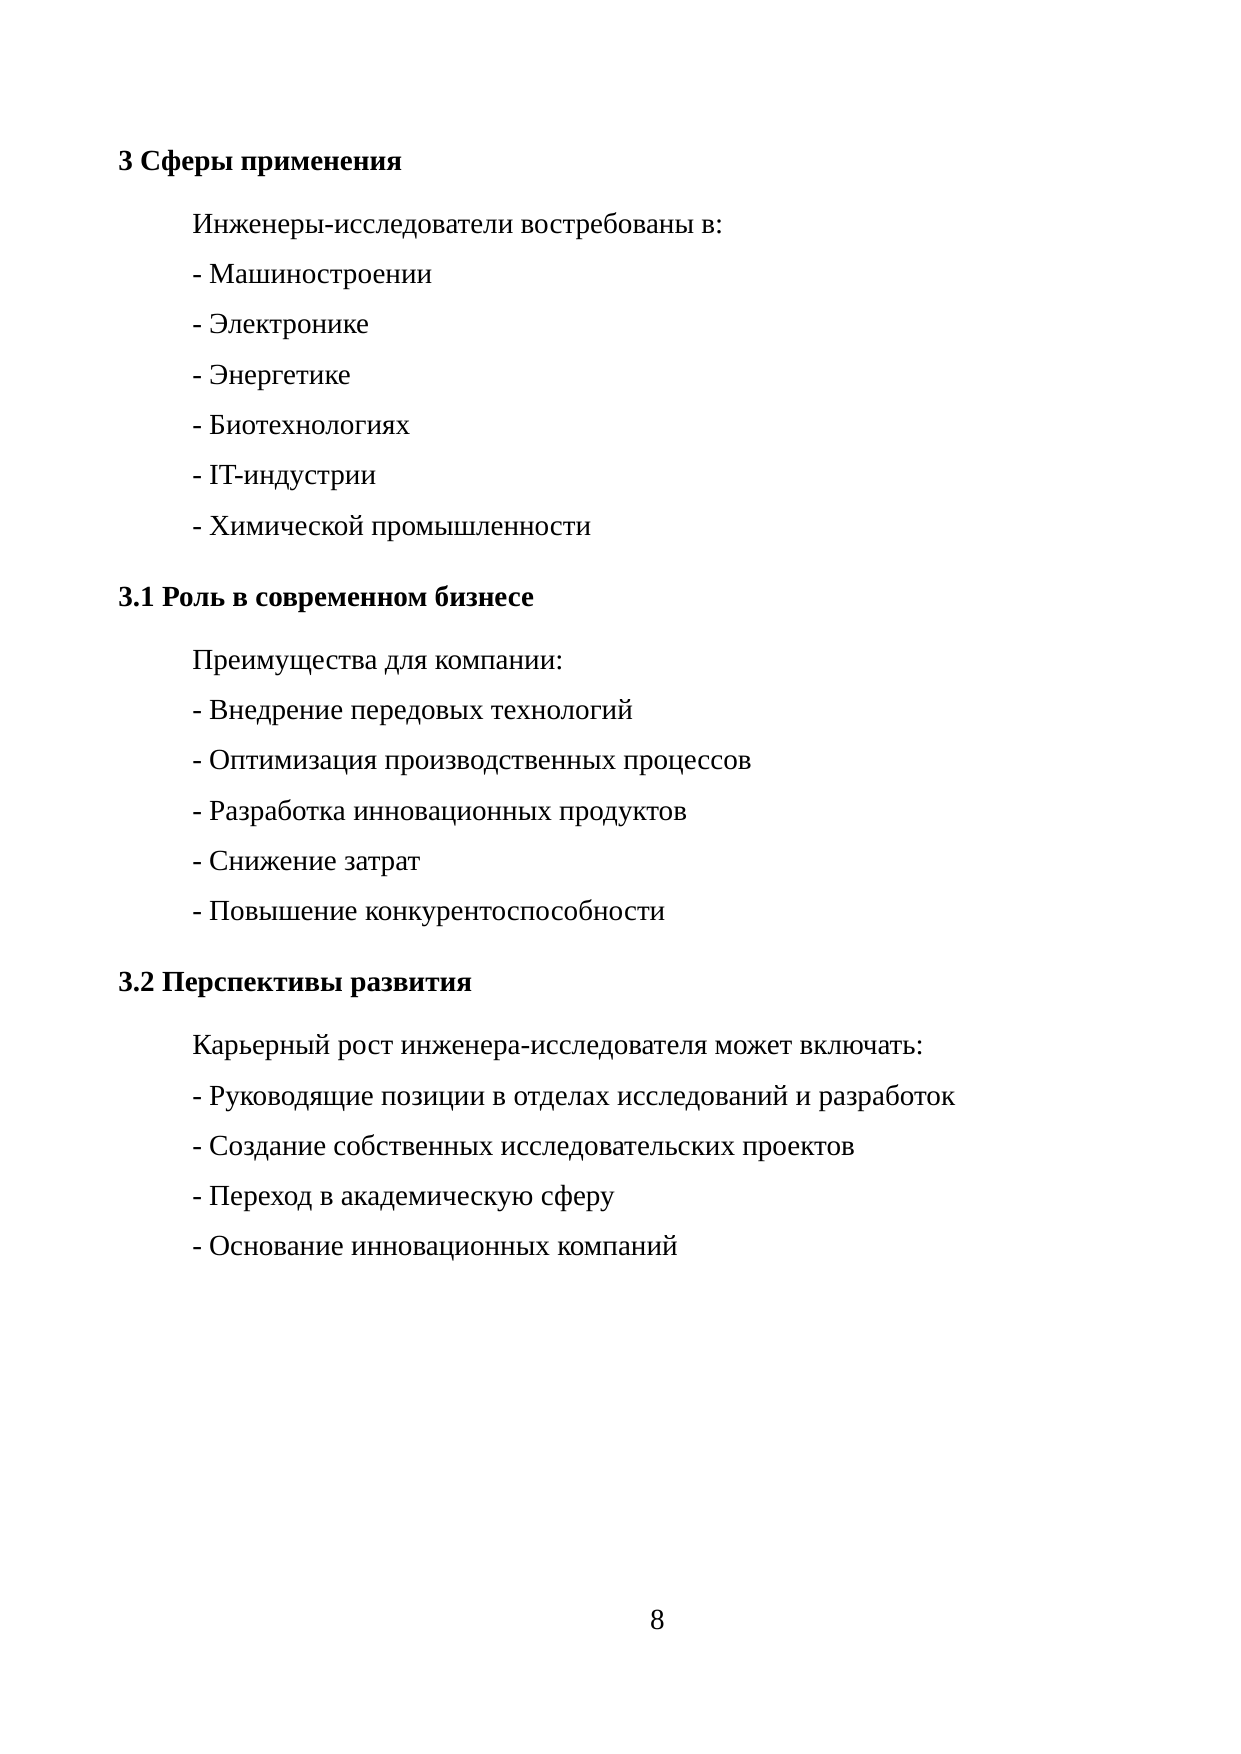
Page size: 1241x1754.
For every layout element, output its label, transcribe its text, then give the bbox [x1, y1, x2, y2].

text - Разработка инновационных продуктов [118, 793, 1122, 826]
subtitle Роль в современном бизнесе [118, 579, 1122, 612]
text - Машиностроении [118, 256, 1122, 290]
text - Химической промышленности [118, 508, 1122, 541]
text - Переход в академическую сферу [118, 1178, 1122, 1212]
text - IT-индустрии [118, 457, 1122, 491]
text Преимущества для компании: [118, 642, 1122, 675]
text - Внедрение передовых технологий [118, 692, 1122, 726]
text - Электронике [118, 307, 1122, 340]
text - Повышение конкурентоспособности [118, 893, 1122, 927]
text - Оптимизация производственных процессов [118, 742, 1122, 776]
text - Руководящие позиции в отделах исследований и разработок [118, 1078, 1122, 1111]
subtitle Сферы применения [118, 143, 1122, 177]
text Инженеры-исследователи востребованы в: [118, 206, 1122, 239]
text Карьерный рост инженера-исследователя может включать: [118, 1027, 1122, 1061]
text - Основание инновационных компаний [118, 1228, 1122, 1262]
text - Энергетике [118, 357, 1122, 390]
text - Биотехнологиях [118, 407, 1122, 441]
text - Снижение затрат [118, 843, 1122, 877]
text - Создание собственных исследовательских проектов [118, 1128, 1122, 1161]
subtitle Перспективы развития [118, 964, 1122, 998]
